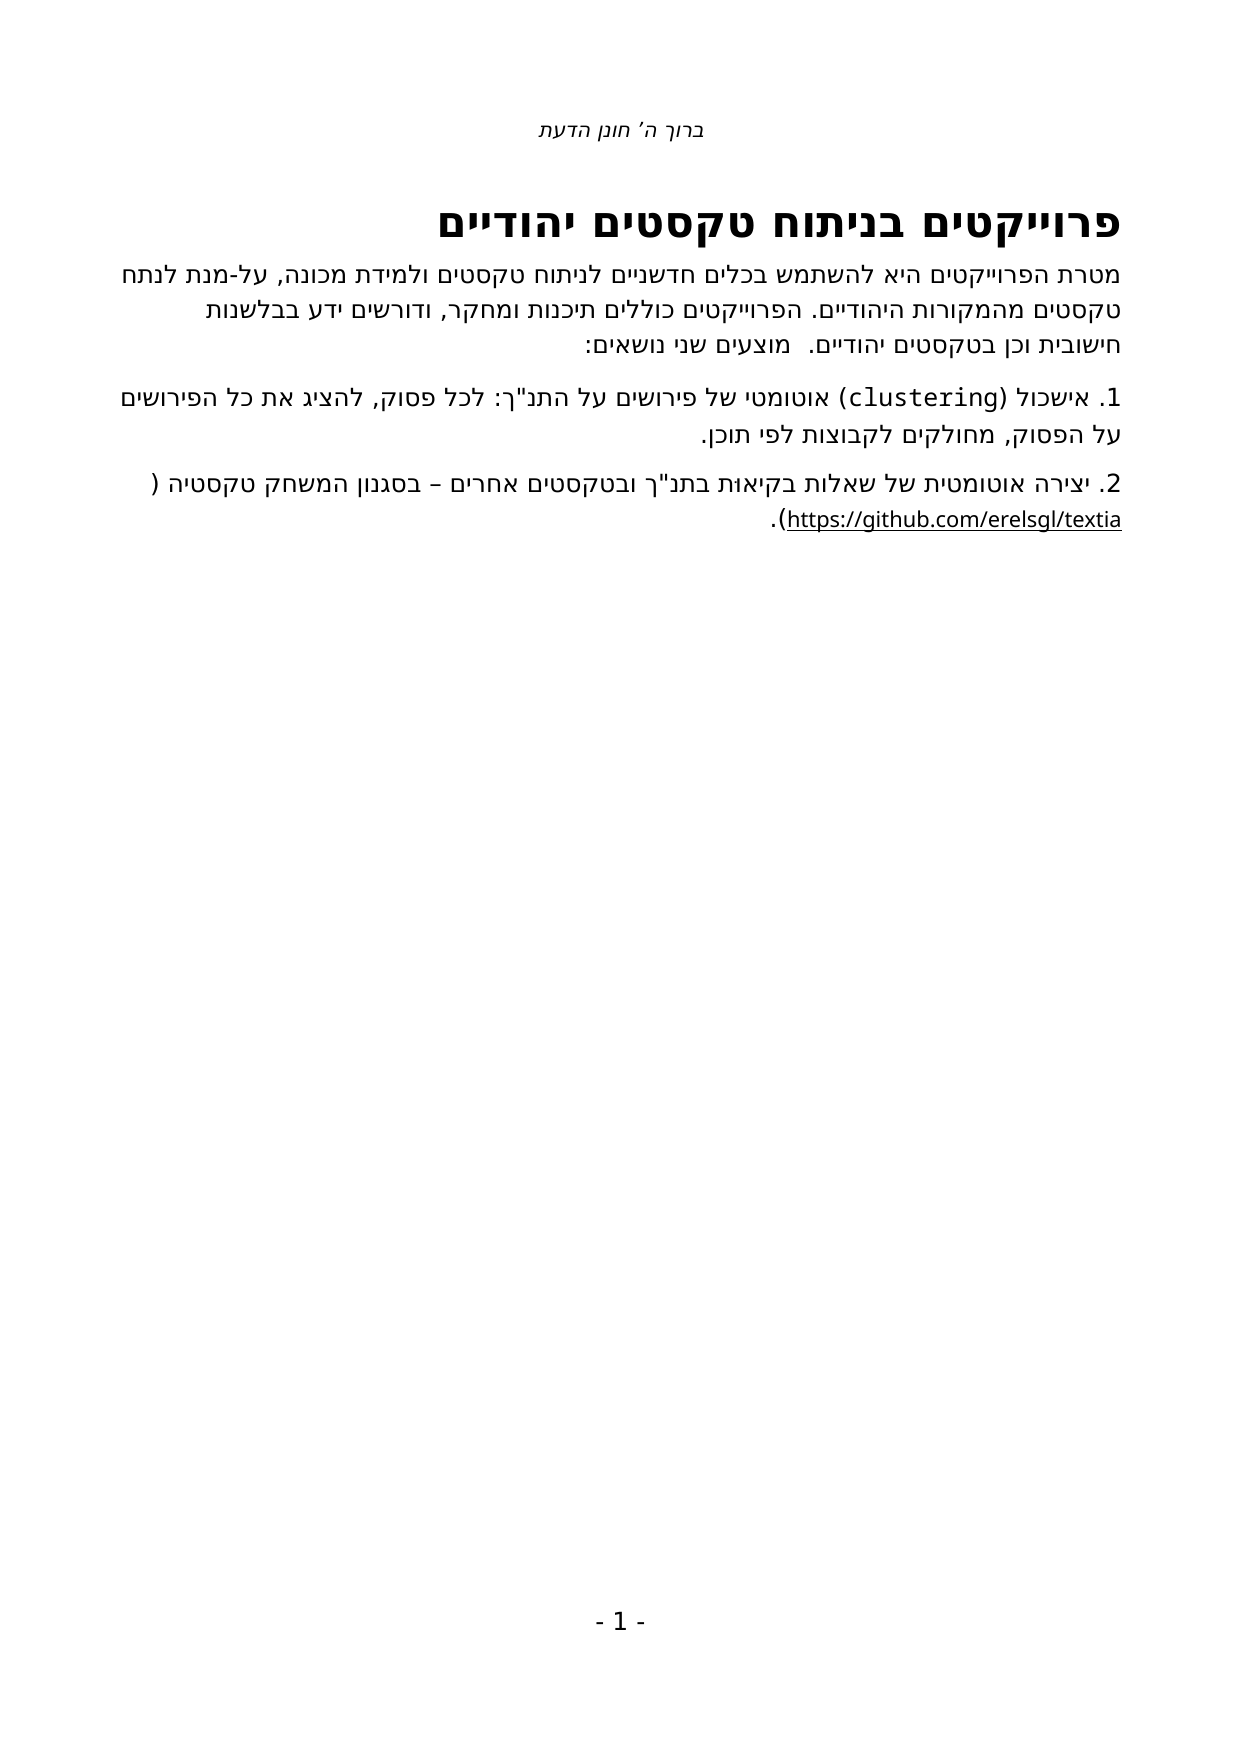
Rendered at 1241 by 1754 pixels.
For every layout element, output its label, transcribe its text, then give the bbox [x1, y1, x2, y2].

text מטרת הפרוייקטים היא להשתמש בכלים חדשניים לניתוח טקסטים ולמידת מכונה, על-מנת לנתח טקסטים מהמקורות היהודיים. הפרוייקטים כוללים תיכנות ומחקר, ודורשים ידע בבלשנות חישובית וכן בטקסטים יהודיים. מוצעים שני נושאים: [118, 260, 1122, 359]
subtitle פרוייקטים בניתוח טקסטים יהודיים [118, 197, 1122, 248]
text 2. יצירה אוטומטית של שאלות בקיאוּת בתנ"ך ובטקסטים אחרים – בסגנון המשחק טקסטיה (https://github.com/erelsgl/textia). [118, 469, 1122, 534]
text 1. אישכול (clustering) אוטומטי של פירושים על התנ"ך: לכל פסוק, להציג את כל הפירושים על הפסוק, מחולקים לקבוצות לפי תוכן. [118, 380, 1122, 449]
